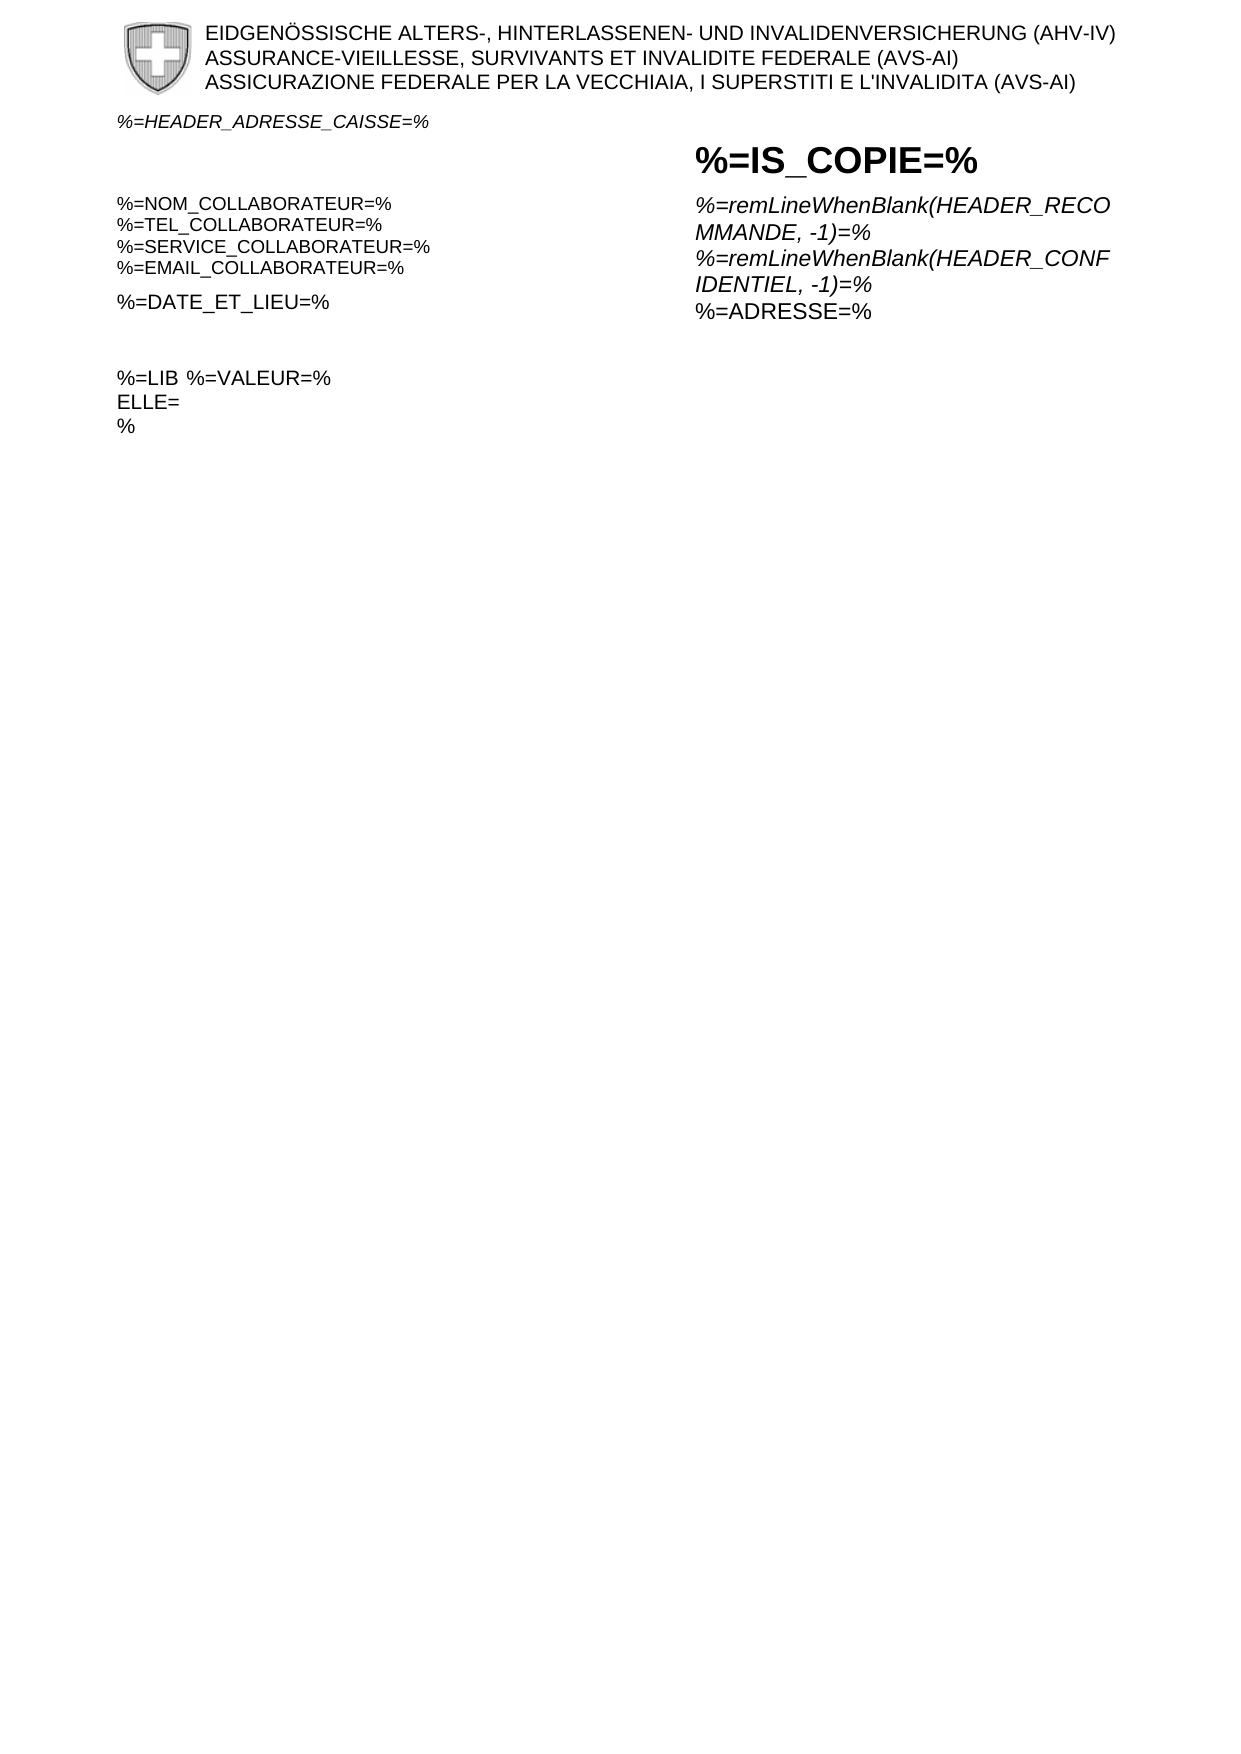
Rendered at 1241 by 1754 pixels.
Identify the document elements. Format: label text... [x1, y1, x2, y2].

table_cell %=remLineWhenBlank(HEADER_RECOMMANDE, -1)=% %=remLineWhenBlank(HEADER_CONFIDENTIEL, -1)=% %=ADRESSE=% [689, 187, 1122, 476]
table_cell %=VALEUR=% [188, 360, 689, 443]
text ASSURANCE-VIEILLESSE, SURVIVANTS ET INVALIDITE FEDERALE (AVS-AI) [192, 46, 1122, 70]
text EIDGENÖSSISCHE ALTERS-, HINTERLASSENEN- UND INVALIDENVERSICHERUNG (AHV-IV) [118, 17, 1122, 46]
table_header [118, 132, 689, 187]
table_cell [118, 320, 188, 360]
picture [124, 22, 192, 95]
table_cell [188, 443, 689, 476]
text ASSICURAZIONE FEDERALE PER LA VECCHIAIA, I SUPERSTITI E L'INVALIDITA (AVS-AI) [192, 70, 1122, 94]
table_header %=IS_COPIE=% [689, 132, 1122, 187]
table_cell %=NOM_COLLABORATEUR=% %=TEL_COLLABORATEUR=% %=SERVICE_COLLABORATEUR=% %=EMAIL_COLLABORATEUR=% [118, 187, 689, 284]
table_cell %=LIBELLE=% [118, 360, 188, 443]
table_header %=HEADER_ADRESSE_CAISSE=% [118, 111, 1111, 132]
table_cell [118, 443, 188, 476]
table_cell [188, 320, 689, 360]
table_cell %=DATE_ET_LIEU=% [118, 284, 689, 320]
